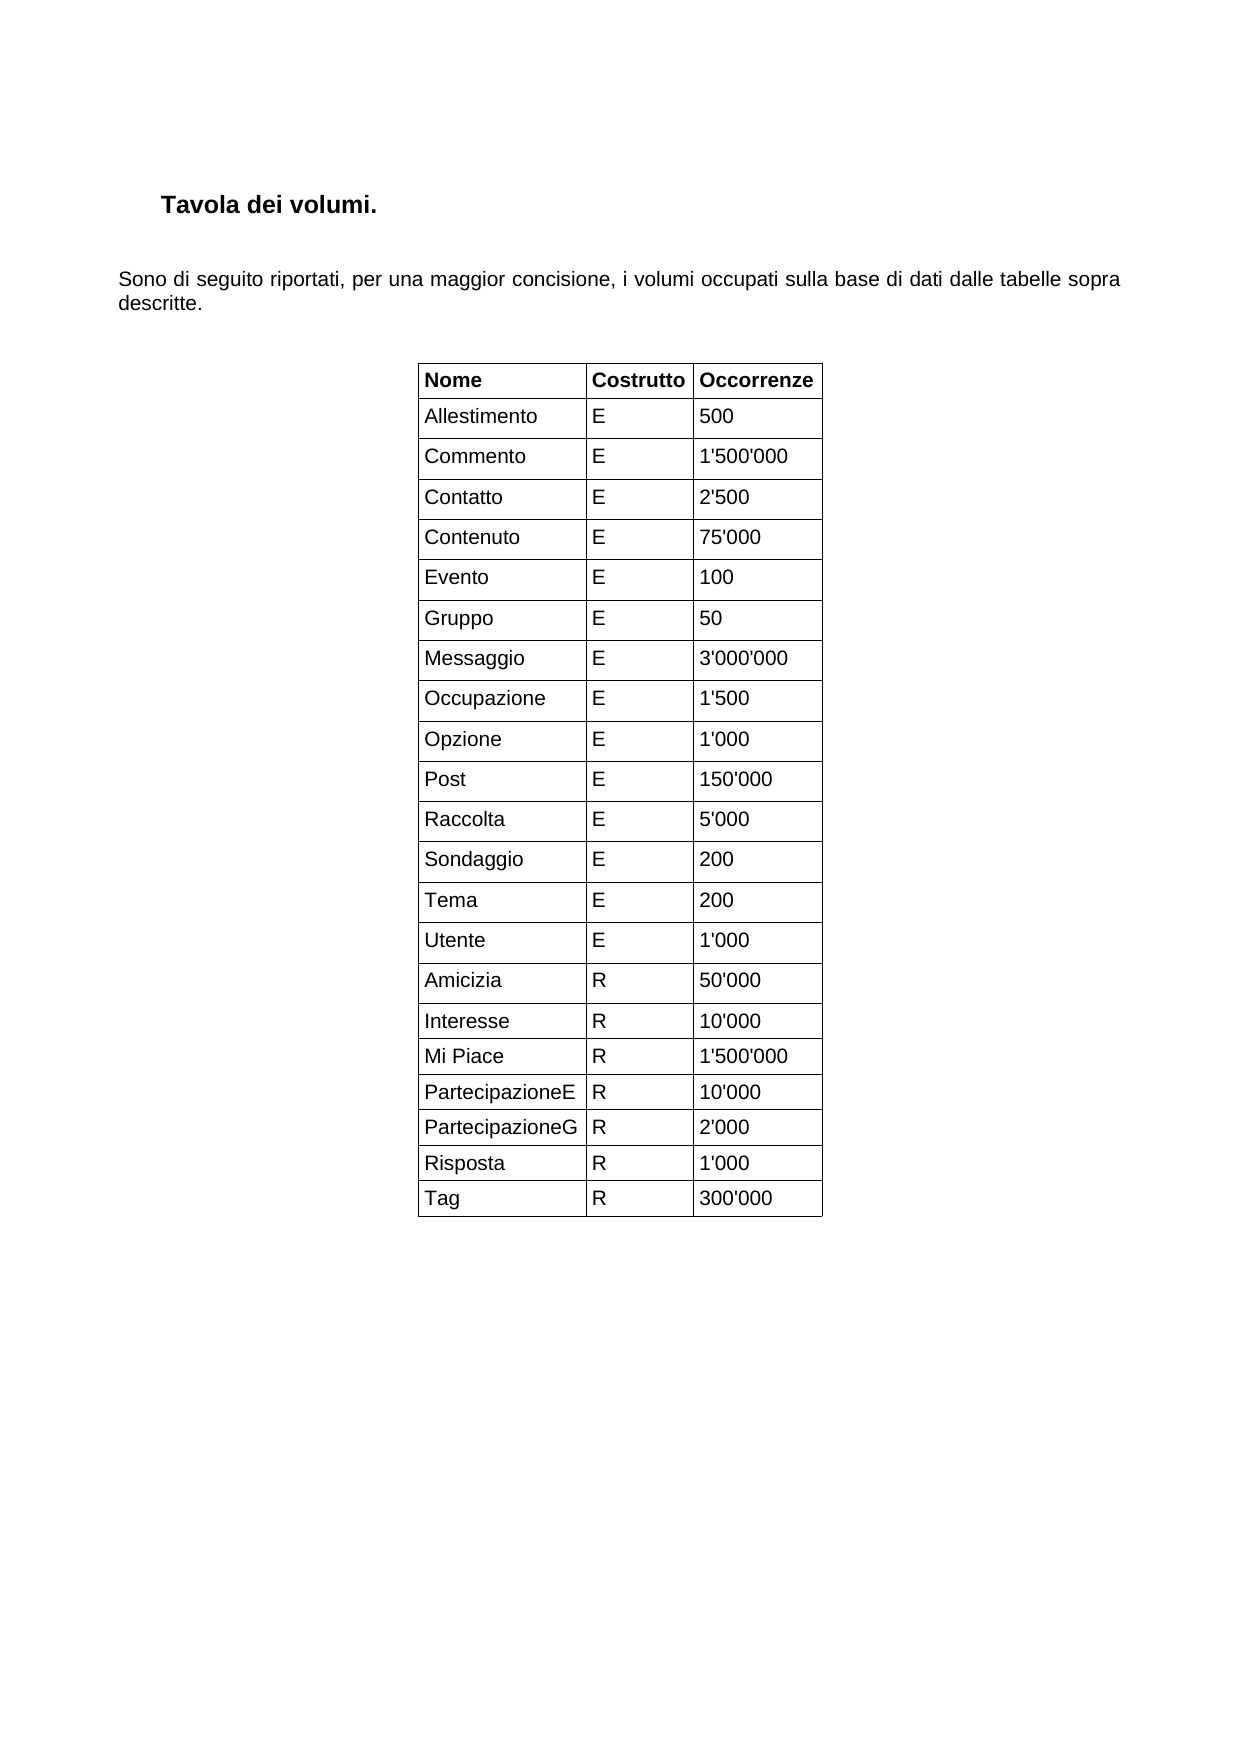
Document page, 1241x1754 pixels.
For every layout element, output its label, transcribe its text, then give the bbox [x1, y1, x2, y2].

table_cell Mi Piace [419, 1039, 586, 1074]
table_cell E [587, 883, 693, 922]
table_cell R [587, 1146, 693, 1180]
table_cell E [587, 520, 693, 559]
table_cell E [587, 601, 693, 640]
table_cell 50'000 [694, 964, 822, 1003]
table_cell E [587, 802, 693, 841]
table_cell Occupazione [419, 681, 586, 721]
table_header Occorrenze [694, 364, 822, 398]
table_cell E [587, 722, 693, 761]
text Tavola dei volumi. [118, 190, 1122, 219]
table_cell R [587, 1004, 693, 1038]
table_cell Contenuto [419, 520, 586, 559]
table_cell Messaggio [419, 641, 586, 680]
table_header Costrutto [587, 364, 693, 398]
table_cell R [587, 1075, 693, 1109]
table_cell Raccolta [419, 802, 586, 841]
table_cell 2'500 [694, 480, 822, 519]
table_cell PartecipazioneE [419, 1075, 586, 1109]
table_cell 200 [694, 842, 822, 882]
table_cell Utente [419, 923, 586, 962]
table_cell 200 [694, 883, 822, 922]
table_cell 2'000 [694, 1110, 822, 1145]
table_cell 100 [694, 560, 822, 599]
text Sono di seguito riportati, per una maggior concisione, i volumi occupati sulla base di dati dalle tabelle sopra descritte. [118, 267, 1122, 314]
table_cell 1'500'000 [694, 1039, 822, 1074]
table_cell 75'000 [694, 520, 822, 559]
table_cell 500 [694, 399, 822, 438]
table_cell Evento [419, 560, 586, 599]
table_cell PartecipazioneG [419, 1110, 586, 1145]
table_cell 1'000 [694, 1146, 822, 1180]
table_cell E [587, 439, 693, 479]
table_cell Commento [419, 439, 586, 479]
table_cell E [587, 399, 693, 438]
table_cell Risposta [419, 1146, 586, 1180]
table_cell Amicizia [419, 964, 586, 1003]
table_cell 10'000 [694, 1075, 822, 1109]
table_cell E [587, 923, 693, 962]
table_cell 10'000 [694, 1004, 822, 1038]
table_cell 1'500'000 [694, 439, 822, 479]
table_cell Sondaggio [419, 842, 586, 882]
table_cell Opzione [419, 722, 586, 761]
table_cell R [587, 1181, 693, 1216]
table_cell Interesse [419, 1004, 586, 1038]
table_cell R [587, 1110, 693, 1145]
table_cell R [587, 1039, 693, 1074]
table_cell R [587, 964, 693, 1003]
table_cell 300'000 [694, 1181, 822, 1216]
table_cell Tema [419, 883, 586, 922]
table_cell Contatto [419, 480, 586, 519]
table_cell E [587, 480, 693, 519]
table_cell E [587, 560, 693, 599]
table_cell E [587, 681, 693, 721]
table_cell E [587, 762, 693, 801]
table_cell E [587, 641, 693, 680]
table_cell E [587, 842, 693, 882]
table_cell 3'000'000 [694, 641, 822, 680]
table_cell 150'000 [694, 762, 822, 801]
table_header Nome [419, 364, 586, 398]
table_cell 50 [694, 601, 822, 640]
table_cell 1'500 [694, 681, 822, 721]
table_cell Tag [419, 1181, 586, 1216]
table_cell 1'000 [694, 722, 822, 761]
table_cell Post [419, 762, 586, 801]
table_cell Gruppo [419, 601, 586, 640]
table_cell 5'000 [694, 802, 822, 841]
table_cell Allestimento [419, 399, 586, 438]
table_cell 1'000 [694, 923, 822, 962]
